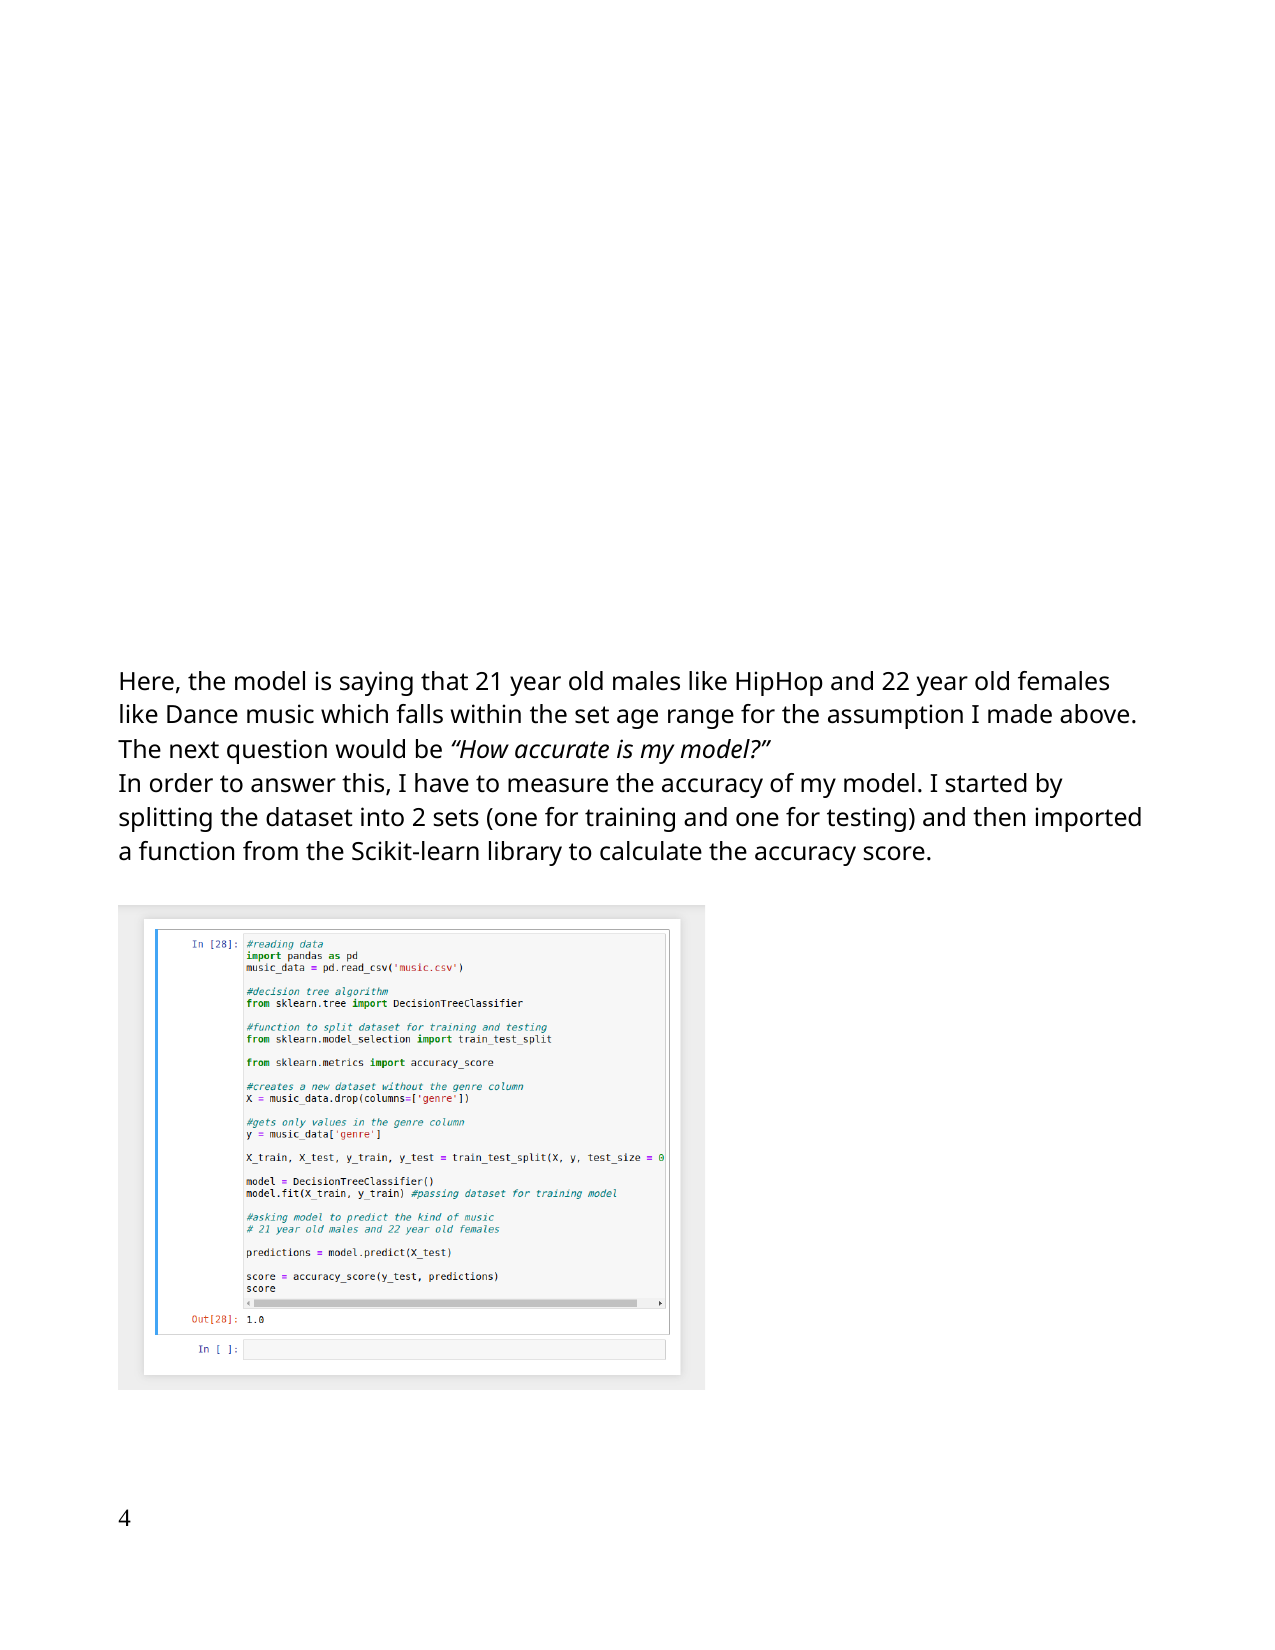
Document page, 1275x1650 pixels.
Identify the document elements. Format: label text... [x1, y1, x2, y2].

text The next question would be “How accurate is my model?” In order to answer this, I have to measure the accuracy of my model. I started by splitting the dataset into 2 sets (one for training and one for testing) and then imported a function from the Scikit-learn library to calculate the accuracy score. [118, 731, 1157, 867]
picture [118, 901, 706, 1390]
text Here, the model is saying that 21 year old males like HipHop and 22 year old females like Dance music which falls within the set age range for the assumption I made above. [118, 118, 1157, 731]
text [706, 902, 1157, 936]
